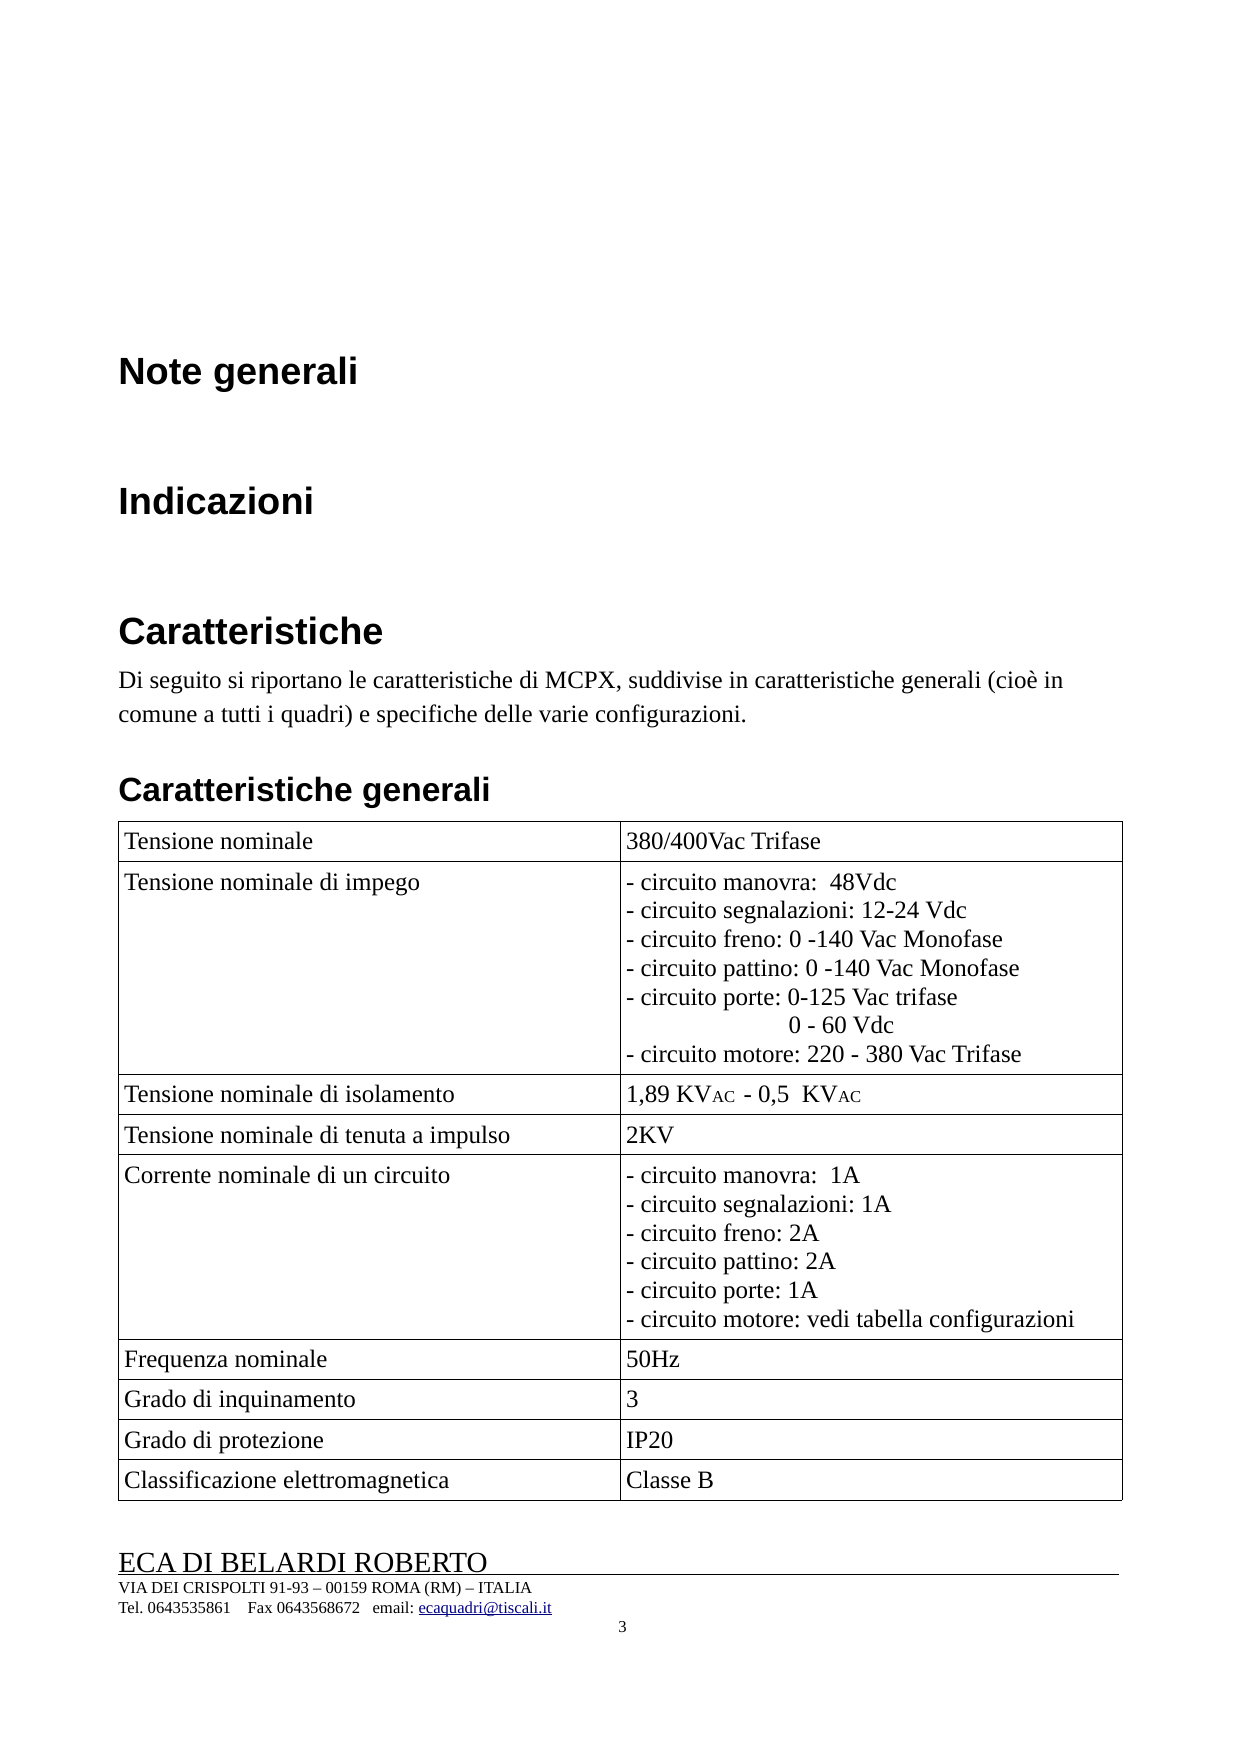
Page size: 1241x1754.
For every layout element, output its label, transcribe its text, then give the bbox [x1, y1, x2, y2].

subtitle Caratteristiche generali [118, 769, 1122, 808]
table_cell Grado di protezione [119, 1420, 620, 1459]
subtitle Indicazioni [118, 479, 1122, 522]
table_cell Tensione nominale di isolamento [119, 1075, 620, 1114]
table_header Tensione nominale [119, 822, 620, 861]
table_cell 50Hz [621, 1340, 1122, 1379]
table_cell 2KV [621, 1115, 1122, 1154]
table_header 380/400Vac Trifase [621, 822, 1122, 861]
table_cell Tensione nominale di impego [119, 862, 620, 1074]
table_cell Grado di inquinamento [119, 1380, 620, 1419]
text Di seguito si riportano le caratteristiche di MCPX, suddivise in caratteristiche generali (cioè in comune a tutti i quadri) e specifiche delle varie configurazioni. [118, 665, 1122, 728]
table_cell Frequenza nominale [119, 1340, 620, 1379]
subtitle Caratteristiche [118, 609, 1122, 653]
table_cell IP20 [621, 1420, 1122, 1459]
table_cell 3 [621, 1380, 1122, 1419]
table_cell - circuito manovra: 1A - circuito segnalazioni: 1A - circuito freno: 2A - circuito pattino: 2A - circuito porte: 1A - circuito motore: vedi tabella configurazioni [621, 1155, 1122, 1338]
table_cell Classificazione elettromagnetica [119, 1460, 620, 1500]
table_cell Classe B [621, 1460, 1122, 1500]
subtitle Note generali [118, 348, 1122, 392]
table_cell - circuito manovra: 48Vdc - circuito segnalazioni: 12-24 Vdc - circuito freno: 0 -140 Vac Monofase - circuito pattino: 0 -140 Vac Monofase - circuito porte: 0-125 Vac trifase 0 - 60 Vdc - circuito motore: 220 - 380 Vac Trifase [621, 862, 1122, 1074]
table_cell Corrente nominale di un circuito [119, 1155, 620, 1338]
table_cell 1,89 KVAC - 0,5 KVAC [621, 1075, 1122, 1114]
table_cell Tensione nominale di tenuta a impulso [119, 1115, 620, 1154]
